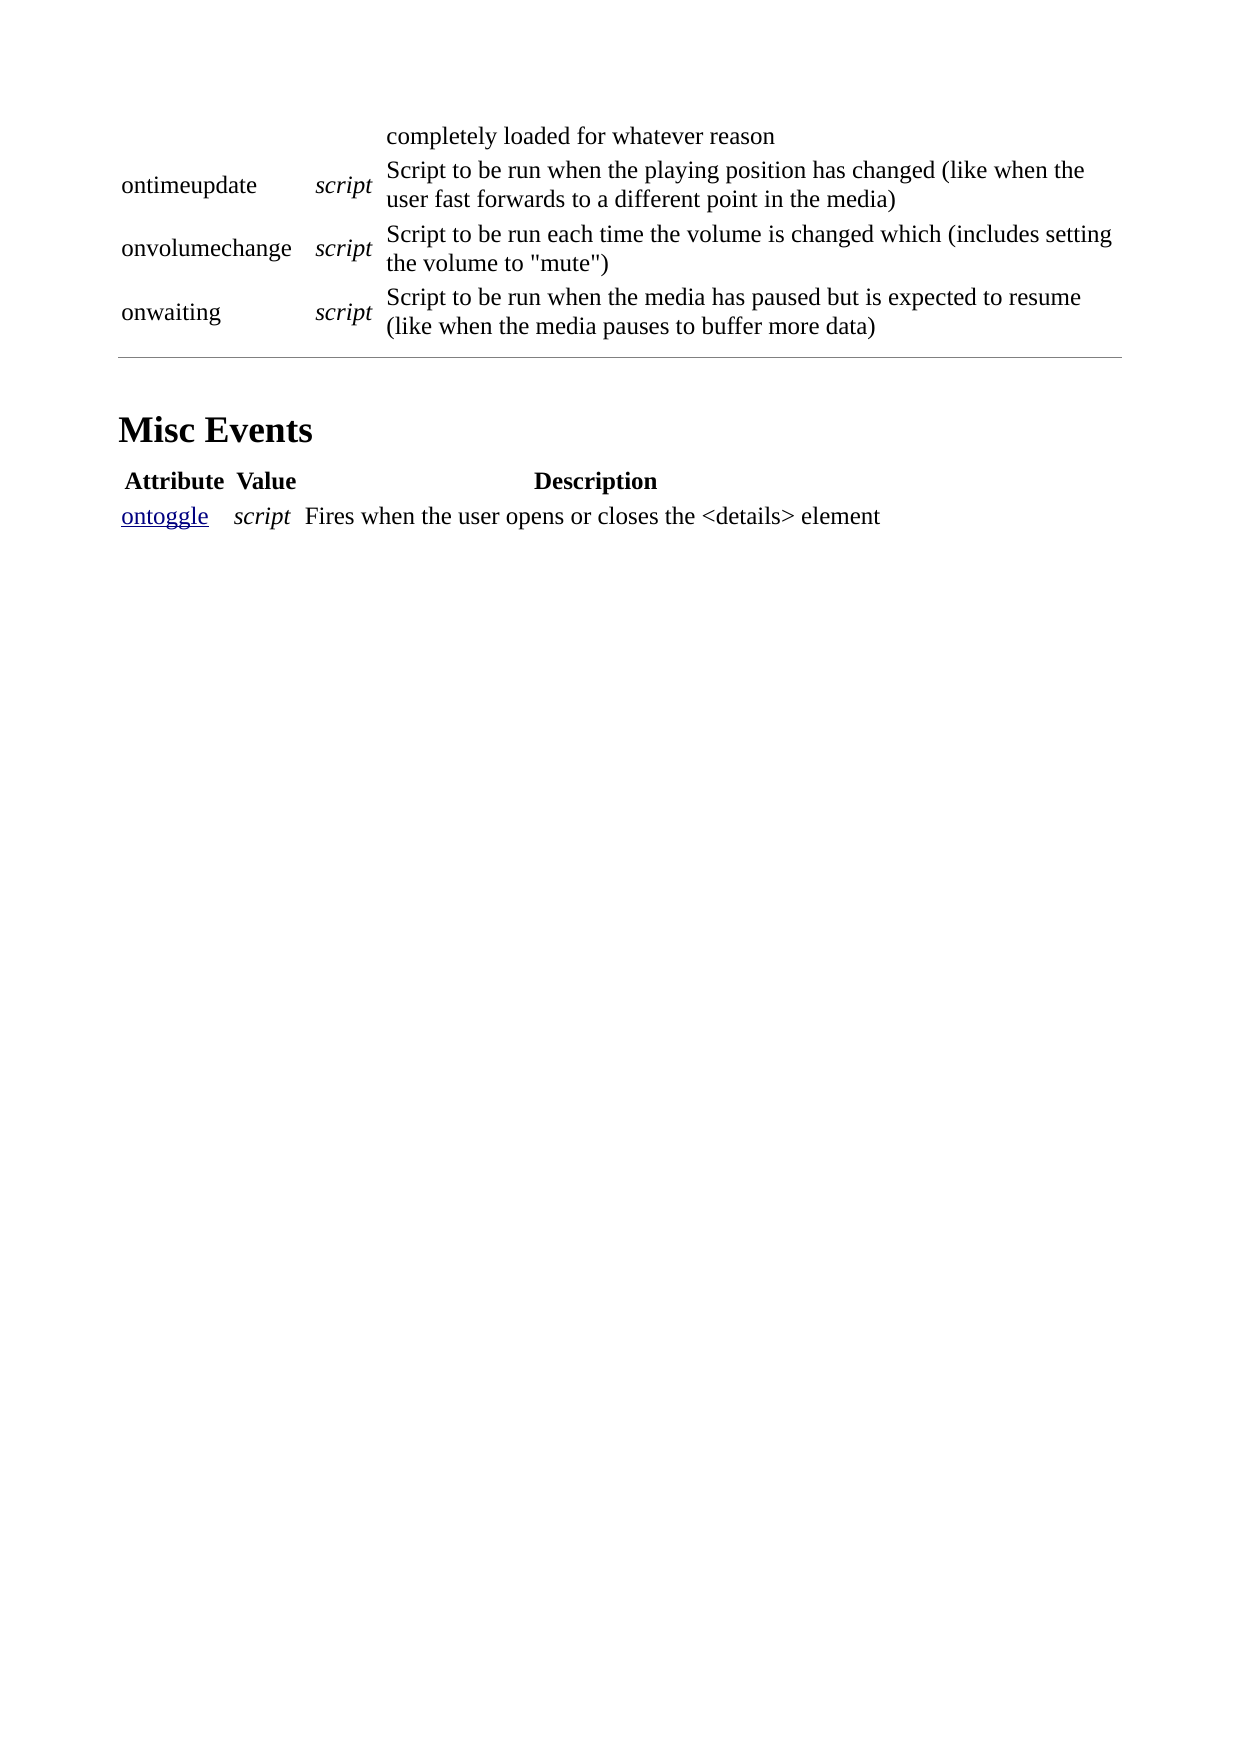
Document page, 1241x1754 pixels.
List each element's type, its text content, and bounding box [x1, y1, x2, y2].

table_cell ontoggle [118, 498, 231, 533]
table_cell [118, 118, 312, 153]
table_cell Script to be run each time the volume is changed which (includes setting the volume to "mute") [383, 216, 1122, 279]
table_cell script [231, 498, 302, 533]
table_cell script [312, 153, 383, 216]
table_header Description [302, 464, 890, 498]
table_cell Fires when the user opens or closes the <details> element [302, 498, 890, 533]
table_cell completely loaded for whatever reason [383, 118, 1122, 153]
table_header Value [231, 464, 302, 498]
table_cell script [312, 216, 383, 279]
table_header Attribute [118, 464, 231, 498]
table_cell onvolumechange [118, 216, 312, 279]
table_cell [312, 118, 383, 153]
table_cell ontimeupdate [118, 153, 312, 216]
subtitle Misc Events [118, 408, 1122, 451]
table_cell onwaiting [118, 279, 312, 343]
table_cell Script to be run when the playing position has changed (like when the user fast forwards to a different point in the media) [383, 153, 1122, 216]
table_cell script [312, 279, 383, 343]
table_cell Script to be run when the media has paused but is expected to resume (like when the media pauses to buffer more data) [383, 279, 1122, 343]
